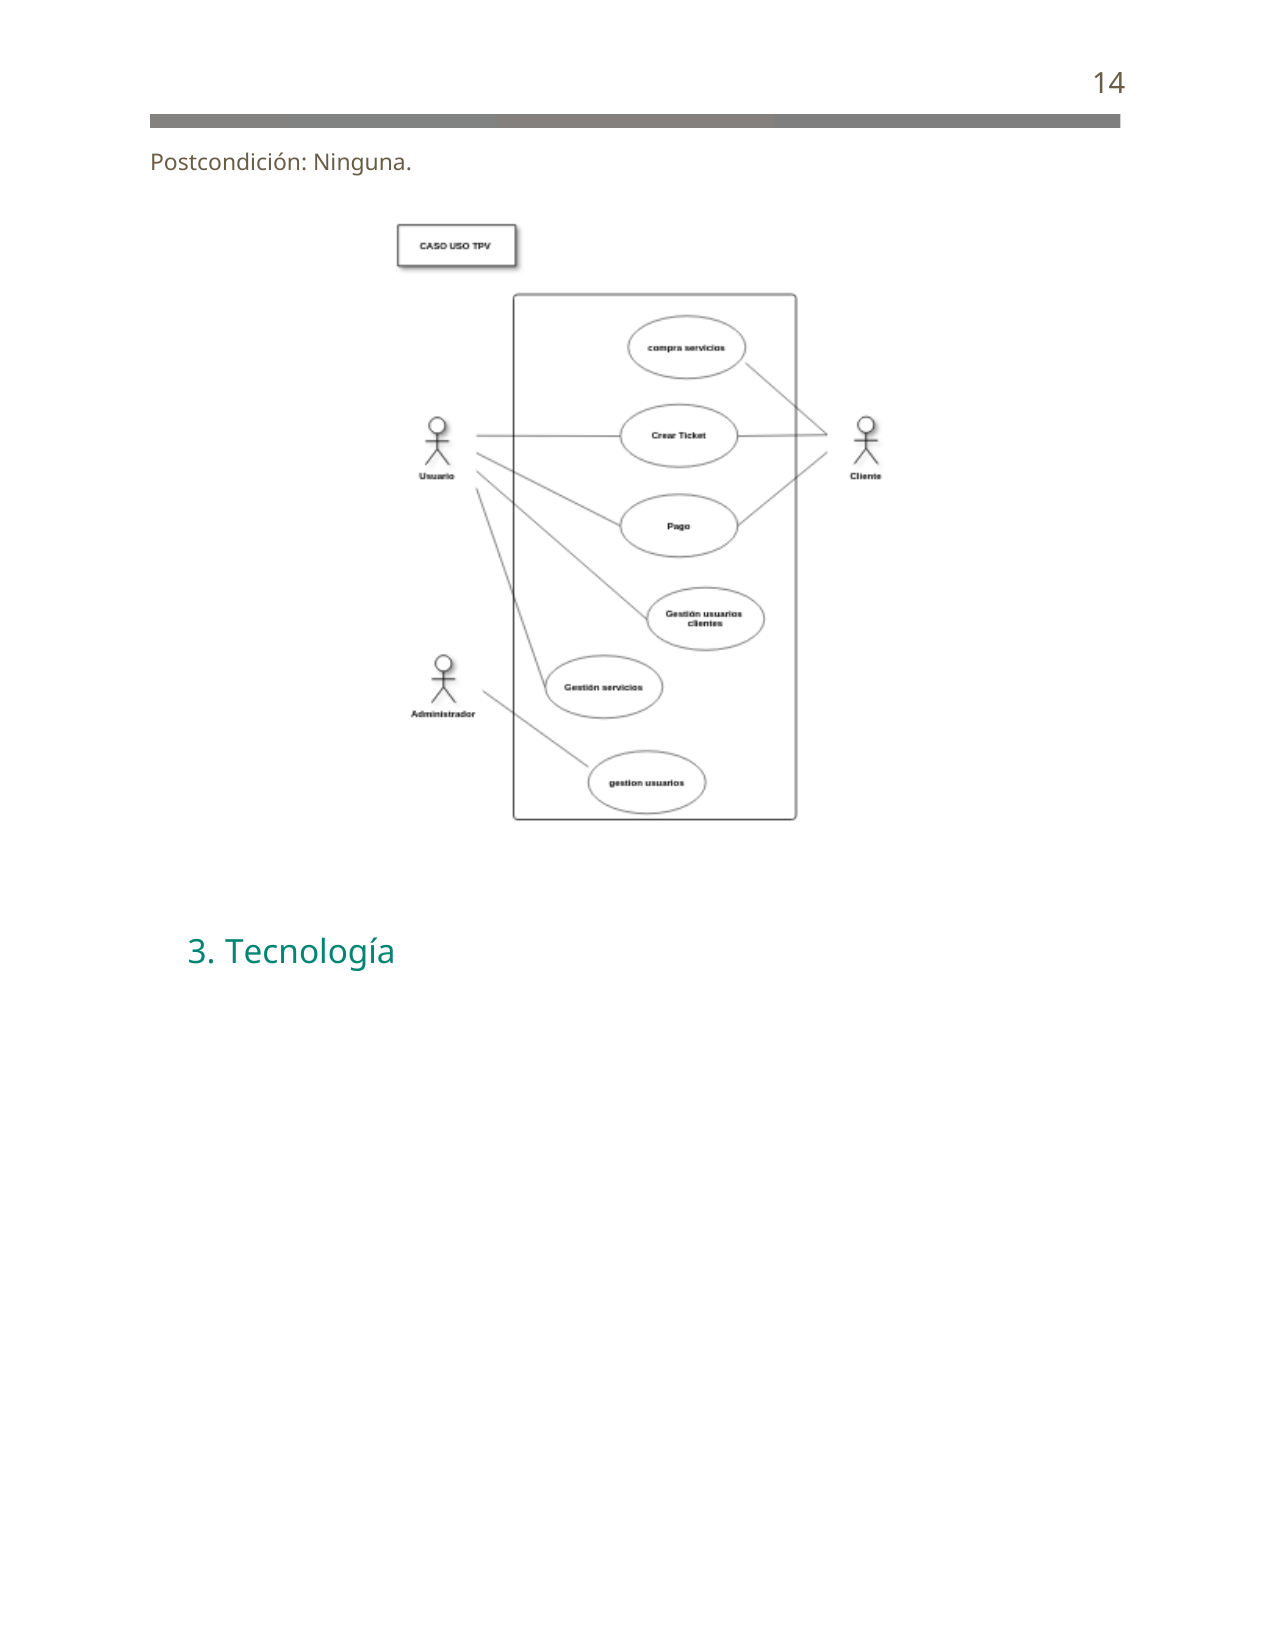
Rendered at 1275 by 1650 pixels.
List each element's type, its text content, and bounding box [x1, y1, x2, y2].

text Postcondición: Ninguna. [150, 146, 1125, 177]
list Tecnología [187, 928, 1125, 973]
picture [150, 114, 1121, 128]
picture [366, 204, 909, 866]
